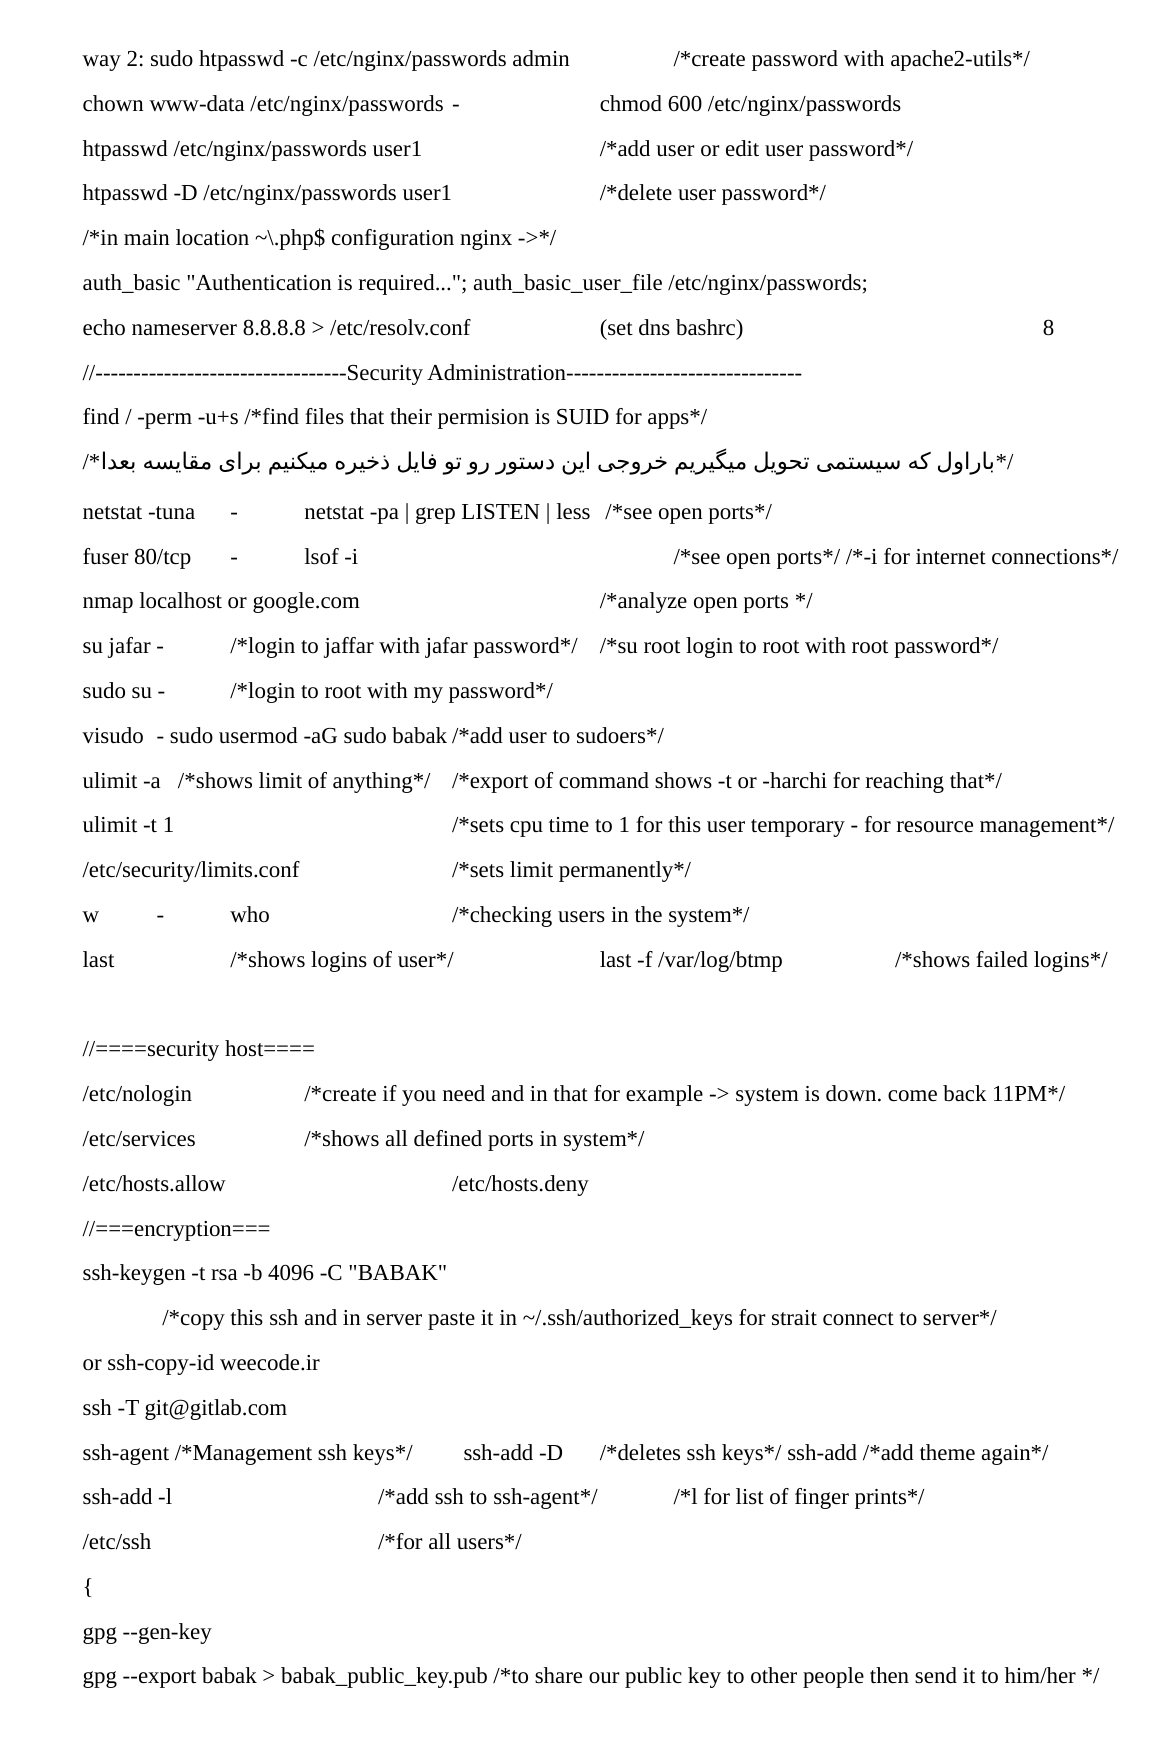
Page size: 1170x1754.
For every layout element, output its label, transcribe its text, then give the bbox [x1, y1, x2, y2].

text fuser 80/tcp - lsof -i /*see open ports*/ /*-i for internet connections*/ [82, 543, 1125, 569]
text sudo su - /*login to root with my password*/ [82, 677, 1125, 703]
text ulimit -t 1 /*sets cpu time to 1 for this user temporary - for resource management*/ [82, 812, 1125, 838]
text /*in main location ~\.php$ configuration nginx ->*/ [82, 224, 1125, 251]
text find / -perm -u+s /*find files that their permision is SUID for apps*/ [82, 403, 1125, 430]
text /etc/services /*shows all defined ports in system*/ [82, 1125, 1125, 1151]
text /*باراول که سیستمی تحویل میگیریم خروجی این دستور رو تو فایل ذخیره میکنیم برای مقایسه بعدا*/ [82, 448, 1125, 479]
text htpasswd -D /etc/nginx/passwords user1 /*delete user password*/ [82, 179, 1125, 206]
text last /*shows logins of user*/ last -f /var/log/btmp /*shows failed logins*/ [82, 946, 1125, 972]
text //===encryption=== [82, 1215, 1125, 1241]
text ssh -T git@gitlab.com [82, 1394, 1125, 1420]
text auth_basic "Authentication is required..."; auth_basic_user_file /etc/nginx/passwords; [82, 269, 1125, 295]
text /etc/security/limits.conf /*sets limit permanently*/ [82, 856, 1125, 883]
text ssh-add -l /*add ssh to ssh-agent*/ /*l for list of finger prints*/ [82, 1483, 1125, 1510]
text //====security host==== [82, 1036, 1125, 1062]
text ssh-agent /*Management ssh keys*/ ssh-add -D /*deletes ssh keys*/ ssh-add /*add theme again*/ [82, 1439, 1125, 1465]
text visudo - sudo usermod -aG sudo babak /*add user to sudoers*/ [82, 722, 1125, 748]
text chown www-data /etc/nginx/passwords - chmod 600 /etc/nginx/passwords [82, 90, 1125, 116]
text gpg --export babak > babak_public_key.pub /*to share our public key to other people then send it to him/her */ [82, 1663, 1125, 1689]
text htpasswd /etc/nginx/passwords user1 /*add user or edit user password*/ [82, 134, 1125, 161]
text su jafar - /*login to jaffar with jafar password*/ /*su root login to root with root password*/ [82, 632, 1125, 659]
text /*copy this ssh and in server paste it in ~/.ssh/authorized_keys for strait connect to server*/ [82, 1304, 1125, 1331]
text netstat -tuna - netstat -pa | grep LISTEN | less /*see open ports*/ [82, 498, 1125, 524]
text //---------------------------------Security Administration------------------------------- [82, 358, 1125, 385]
text w - who /*checking users in the system*/ [82, 901, 1125, 927]
text or ssh-copy-id weecode.ir [82, 1349, 1125, 1375]
text /etc/ssh /*for all users*/ [82, 1528, 1125, 1554]
text { [82, 1573, 1125, 1599]
text nmap localhost or google.com /*analyze open ports */ [82, 588, 1125, 614]
text ulimit -a /*shows limit of anything*/ /*export of command shows -t or -harchi for reaching that*/ [82, 767, 1125, 793]
text /etc/hosts.allow /etc/hosts.deny [82, 1170, 1125, 1196]
text ssh-keygen -t rsa -b 4096 -C "BABAK" [82, 1259, 1125, 1286]
text way 2: sudo htpasswd -c /etc/nginx/passwords admin /*create password with apache2-utils*/ [82, 45, 1125, 71]
text gpg --gen-key [82, 1618, 1125, 1644]
text echo nameserver 8.8.8.8 > /etc/resolv.conf (set dns bashrc) 8 [82, 314, 1125, 340]
text /etc/nologin /*create if you need and in that for example -> system is down. come back 11PM*/ [82, 1080, 1125, 1107]
